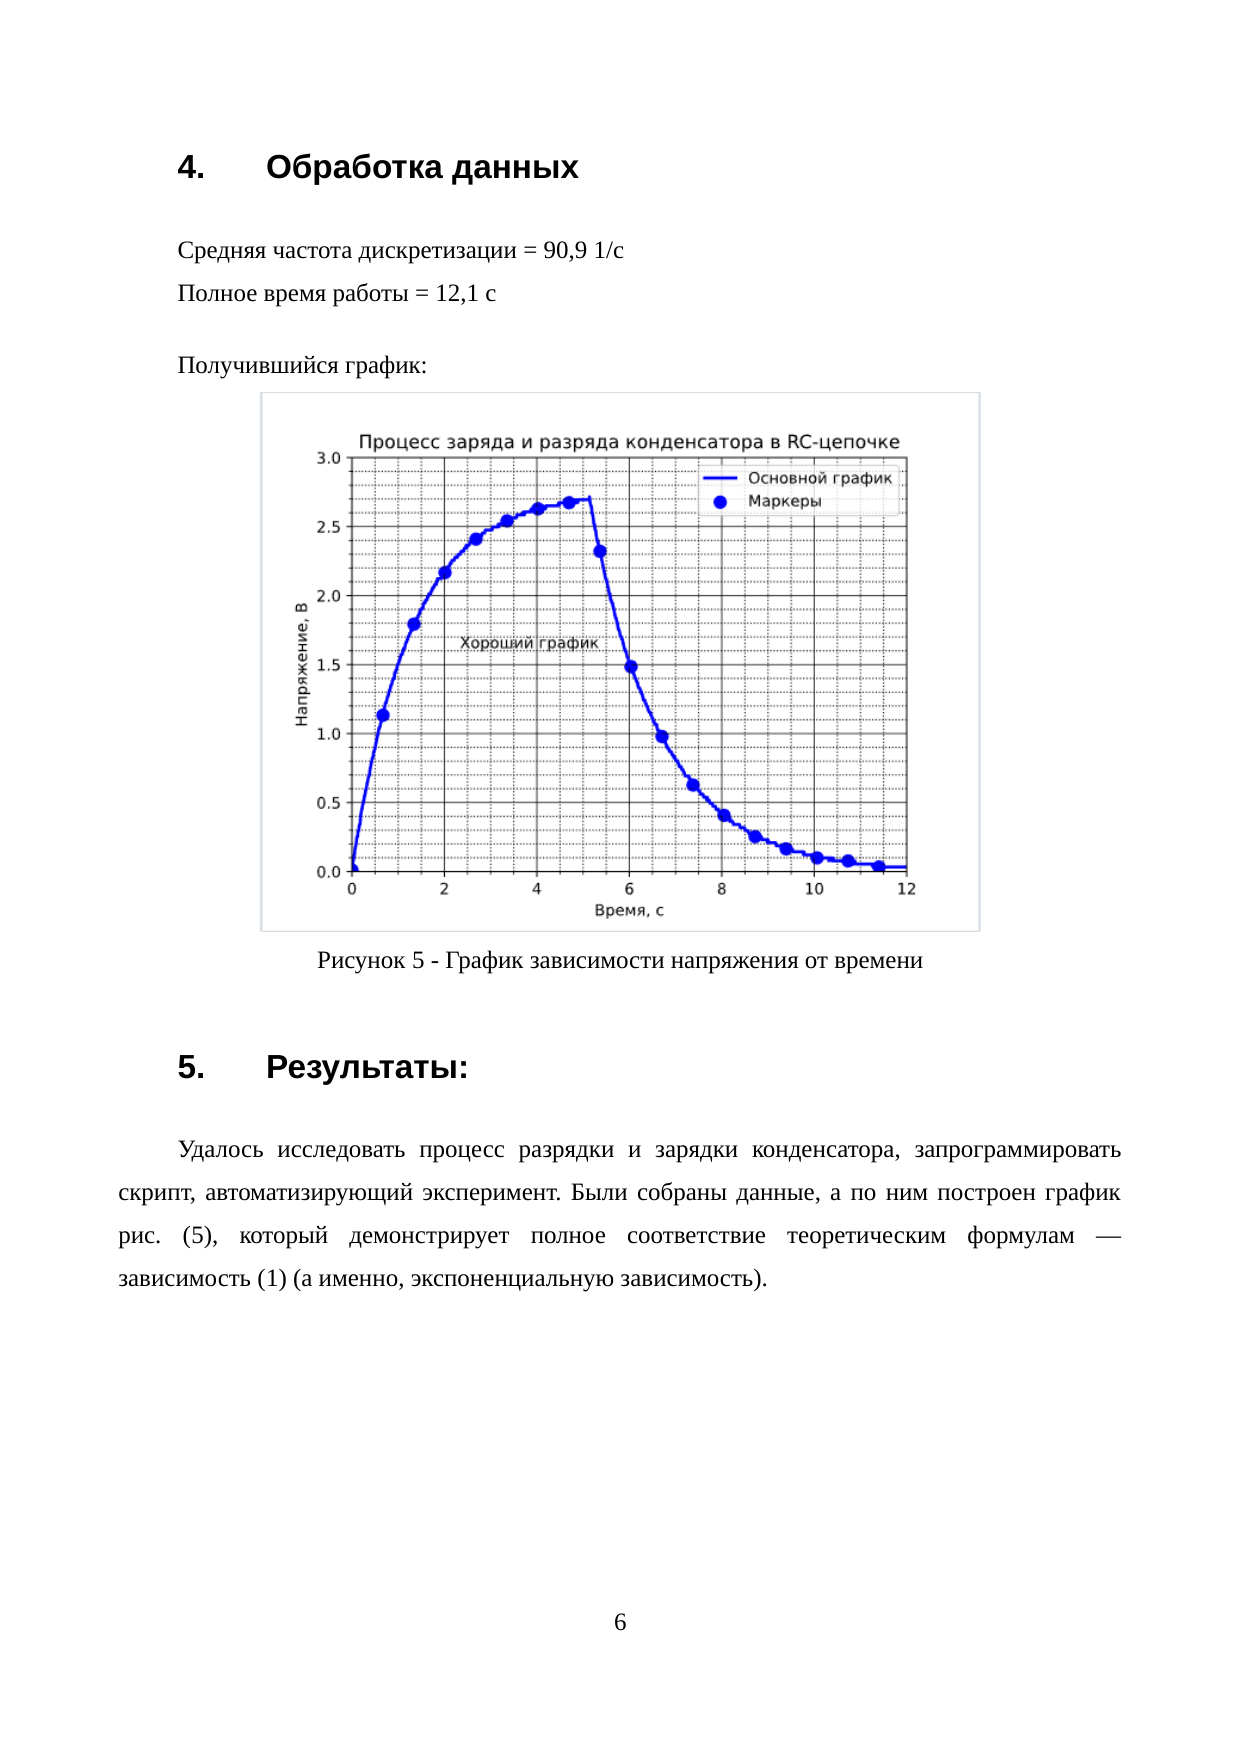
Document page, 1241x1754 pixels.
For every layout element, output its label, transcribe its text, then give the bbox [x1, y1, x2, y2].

text Средняя частота дискретизации = 90,9 1/с [118, 235, 1122, 263]
picture [259, 392, 982, 932]
text Полное время работы = 12,1 с [118, 278, 1122, 307]
subtitle Обработка данных [118, 148, 1122, 186]
subtitle Результаты: [118, 1047, 1122, 1085]
text Получившийся график: [118, 350, 1122, 378]
text Рисунок 5 - График зависимости напряжения от времени [118, 946, 1122, 974]
text Удалось исследовать процесс разрядки и зарядки конденсатора, запрограммировать скрипт, автоматизирующий эксперимент. Были собраны данные, а по ним построен график рис. (5), который демонстрирует полное соответствие теоретическим формулам — зависимость (1) (а именно, экспоненциальную зависимость). [118, 1134, 1122, 1292]
